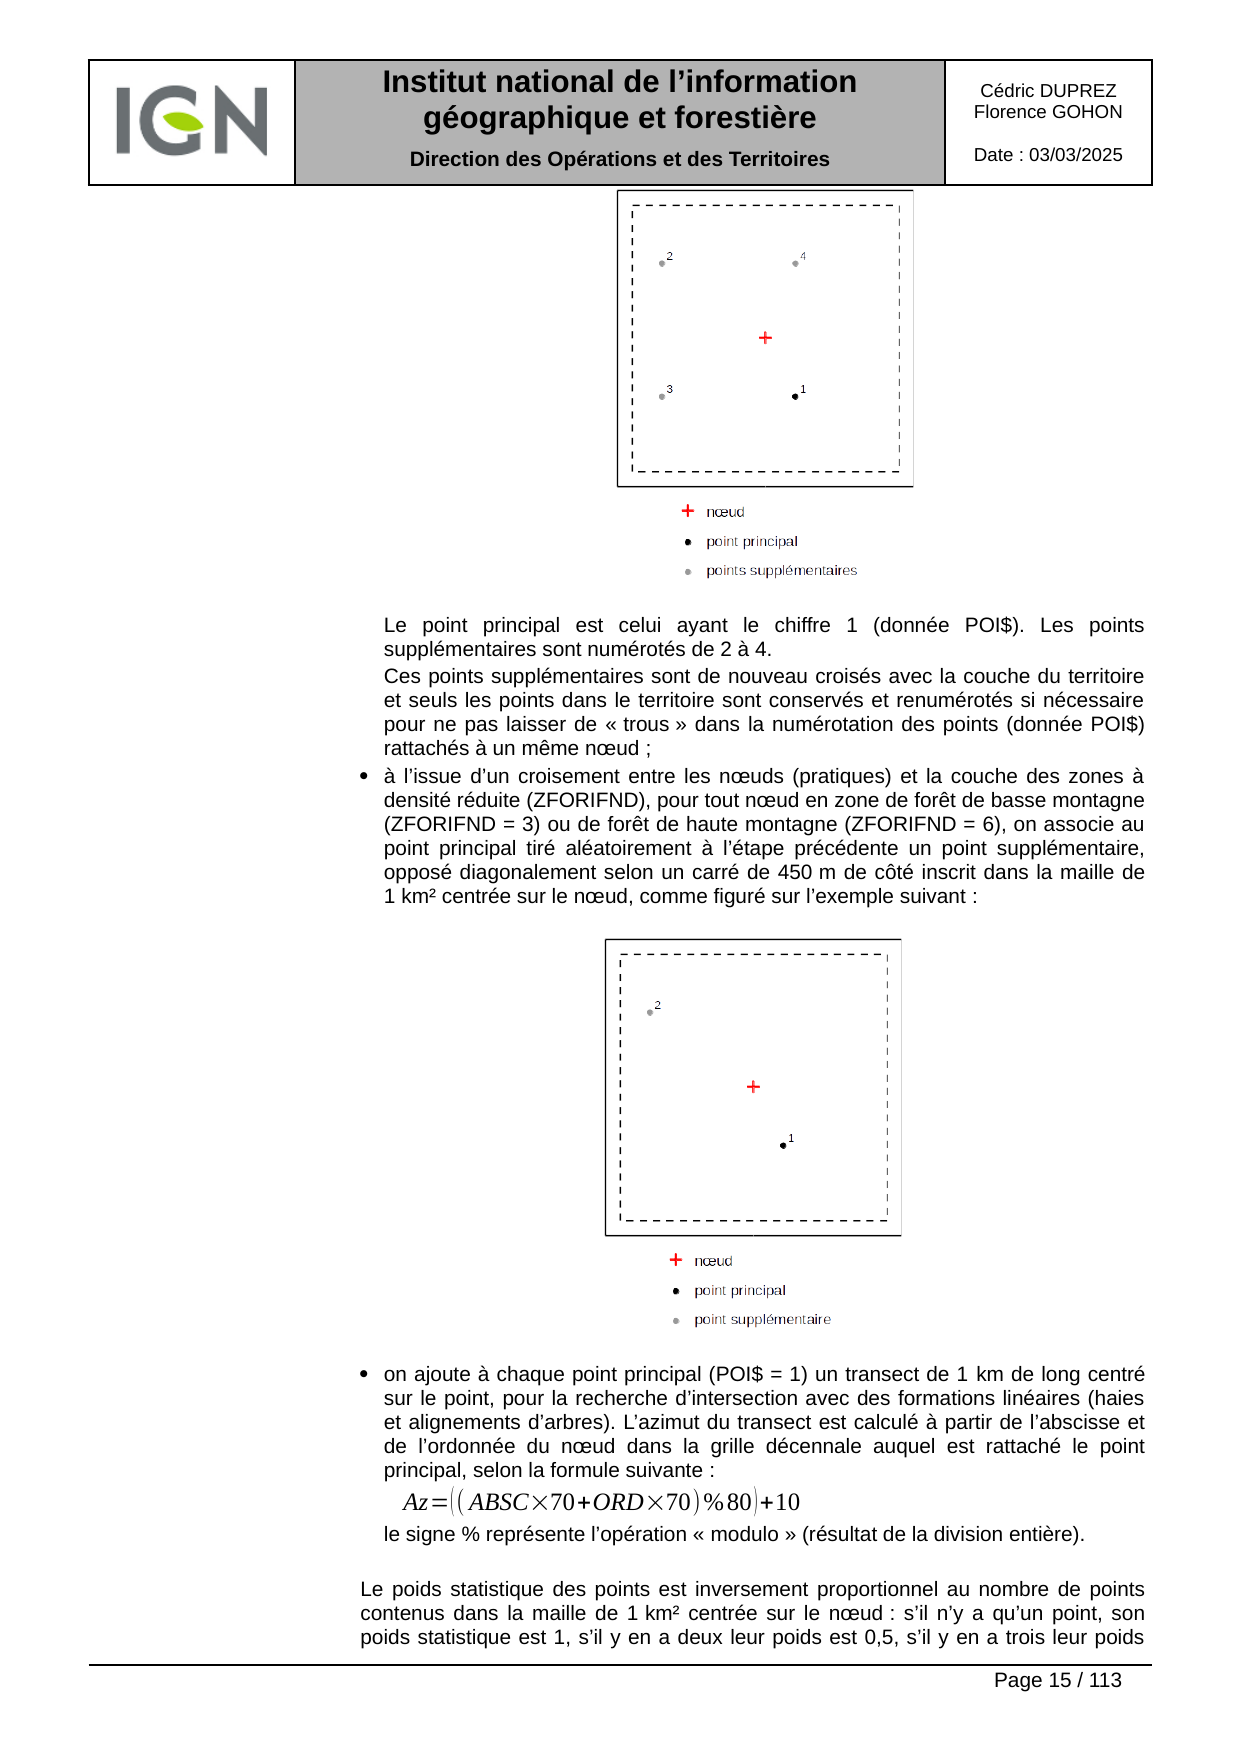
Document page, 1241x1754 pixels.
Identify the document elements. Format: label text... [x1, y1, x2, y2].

picture [91, 62, 293, 180]
picture [616, 189, 914, 582]
table_cell [89, 186, 354, 1654]
table_cell Le point principal est celui ayant le chiffre 1 (donnée POI$). Les points supplémentaires sont numérotés de 2 à 4. Ces points supplémentaires sont de nouveau croisés avec la couche du territoire et seuls les points dans le territoire sont conservés et renumérotés si nécessaire pour ne pas laisser de « trous » dans la numérotation des points (donnée POI$) rattachés à un même nœud ; à l’issue d’un croisement entre les nœuds (pratiques) et la couche des zones à densité réduite (ZFORIFND), pour tout nœud en zone de forêt de basse montagne (ZFORIFND = 3) ou de forêt de haute montagne (ZFORIFND = 6), on associe au point principal tiré aléatoirement à l’étape précédente un point supplémentaire, opposé diagonalement selon un carré de 450 m de côté inscrit dans la maille de 1 km² centrée sur le nœud, comme figuré sur l’exemple suivant : on ajoute à chaque point principal (POI$ = 1) un transect de 1 km de long centré sur le point, pour la recherche d’intersection avec des formations linéaires (haies et alignements d’arbres). L’azimut du transect est calculé à partir de l’abscisse et de l’ordonnée du nœud dans la grille décennale auquel est rattaché le point principal, selon la formule suivante : le signe % représente l’opération « modulo » (résultat de la division entière). Le poids statistique des points est inversement proportionnel au nombre de points contenus dans la maille de 1 km² centrée sur le nœud : s’il n’y a qu’un point, son poids statistique est 1, s’il y en a deux leur poids est 0,5, s’il y en a trois leur poids [354, 186, 1152, 1654]
picture [604, 938, 902, 1331]
